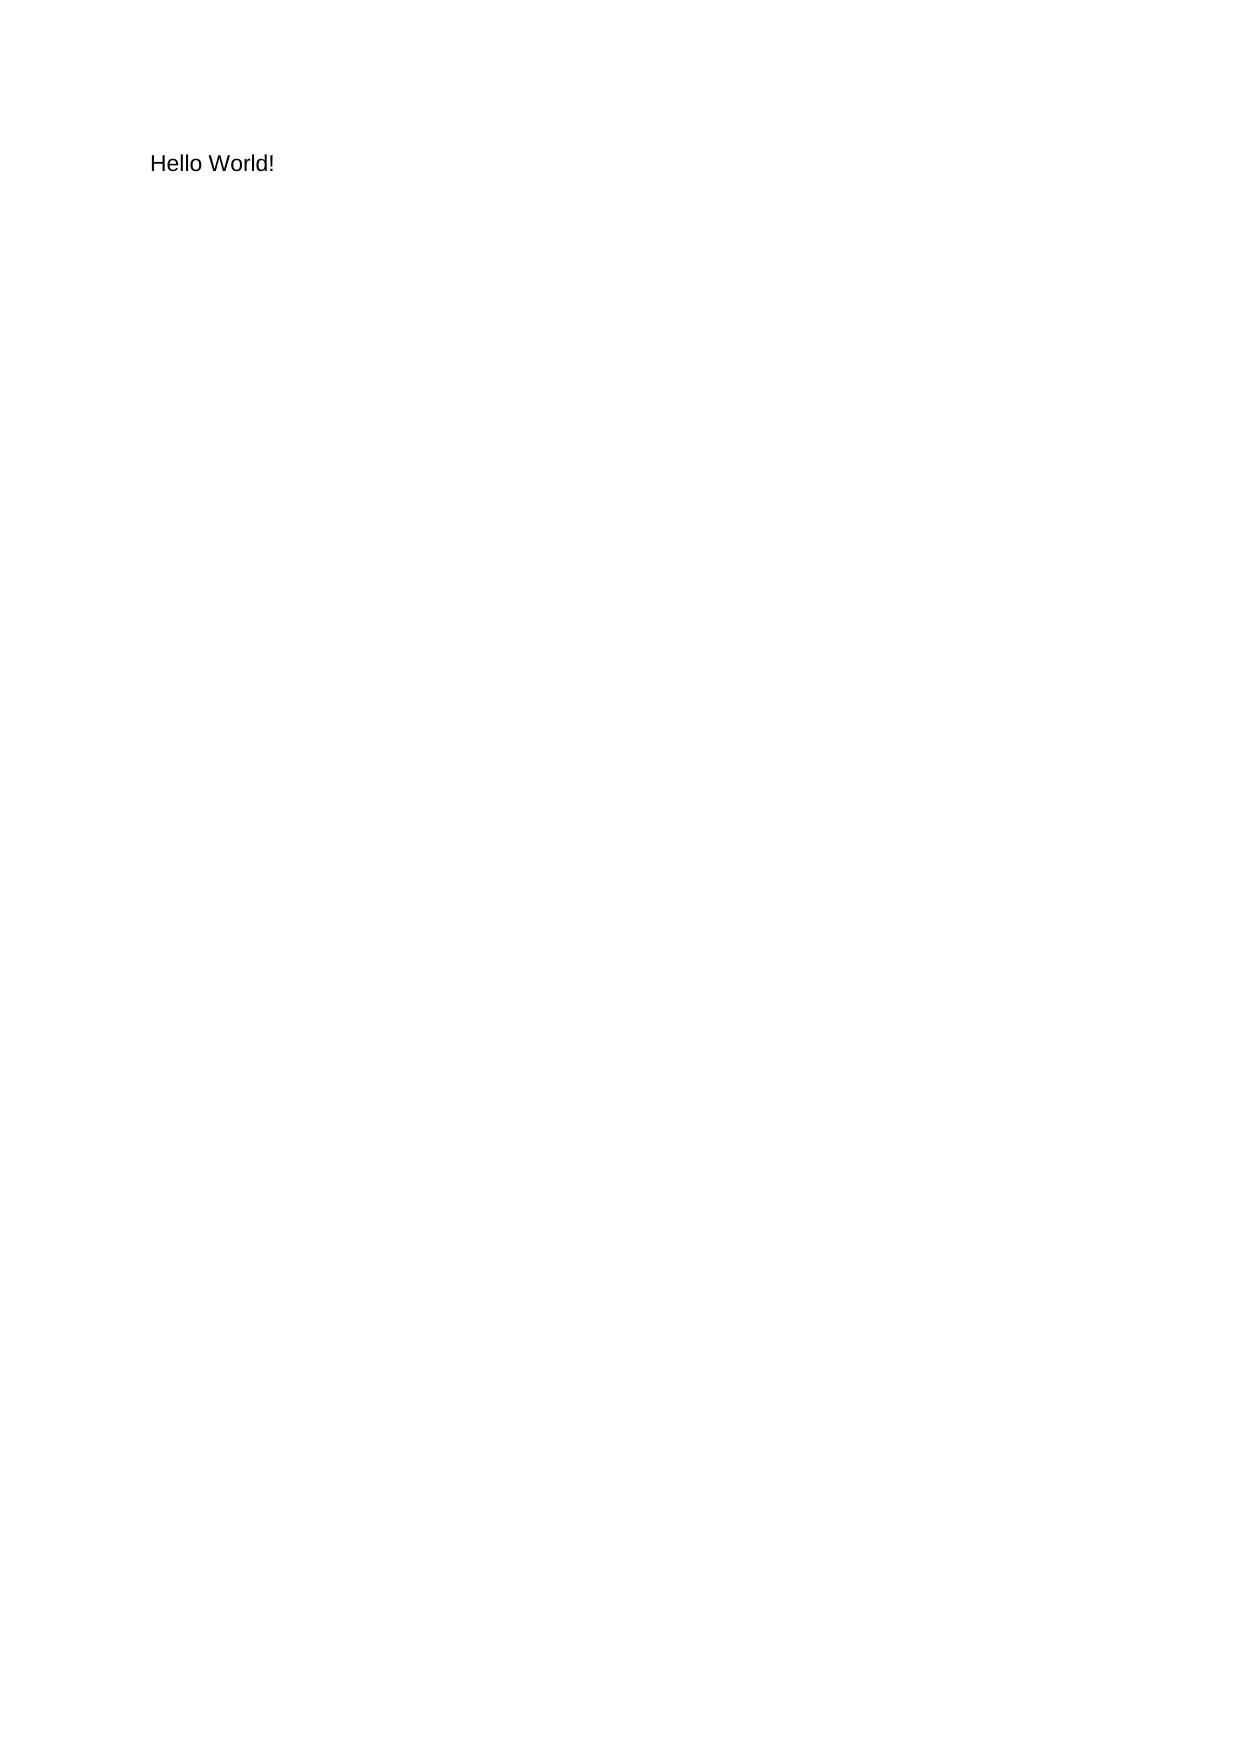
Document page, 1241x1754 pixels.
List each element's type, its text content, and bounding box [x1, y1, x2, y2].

text Hello World! [150, 150, 1090, 176]
